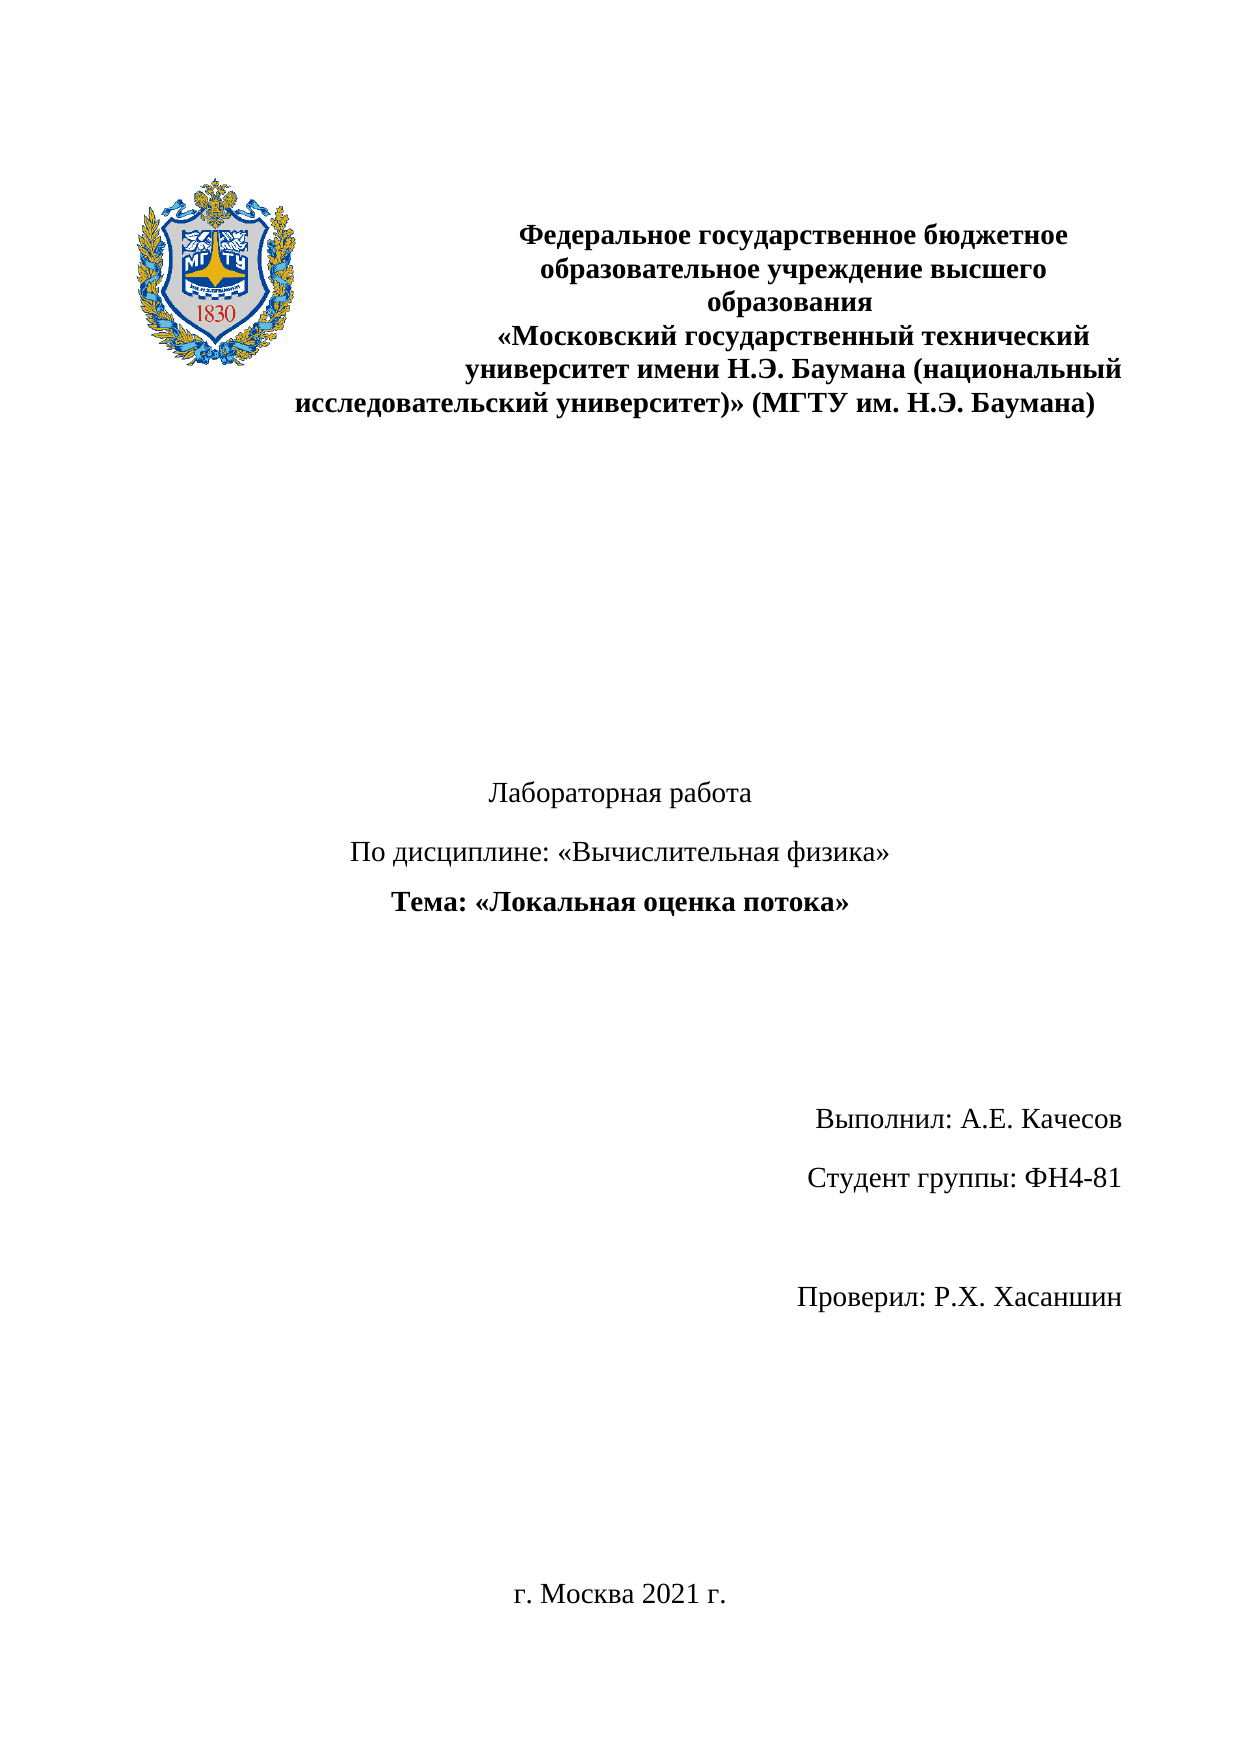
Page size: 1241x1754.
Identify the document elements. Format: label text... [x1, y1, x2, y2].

picture [136, 178, 296, 366]
text г. Москва 2021 г. [118, 1576, 1122, 1609]
text Cтудент группы: ФН4-81 [532, 1160, 1122, 1194]
text Лабораторная работа [118, 775, 1122, 808]
text Тема: «Локальная оценка потока» [118, 884, 1122, 918]
text Федеральное государственное бюджетное образовательное учреждение высшего образования «Московский государственный технический университет имени Н.Э. Баумана (национальный исследовательский университет)» (МГТУ им. Н.Э. Баумана) [268, 217, 1122, 418]
text По дисциплине: «Вычислительная физика» [118, 834, 1122, 868]
text Проверил: Р.Х. Хасаншин [531, 1279, 1122, 1313]
text Выполнил: А.Е. Качесов [526, 1101, 1122, 1134]
